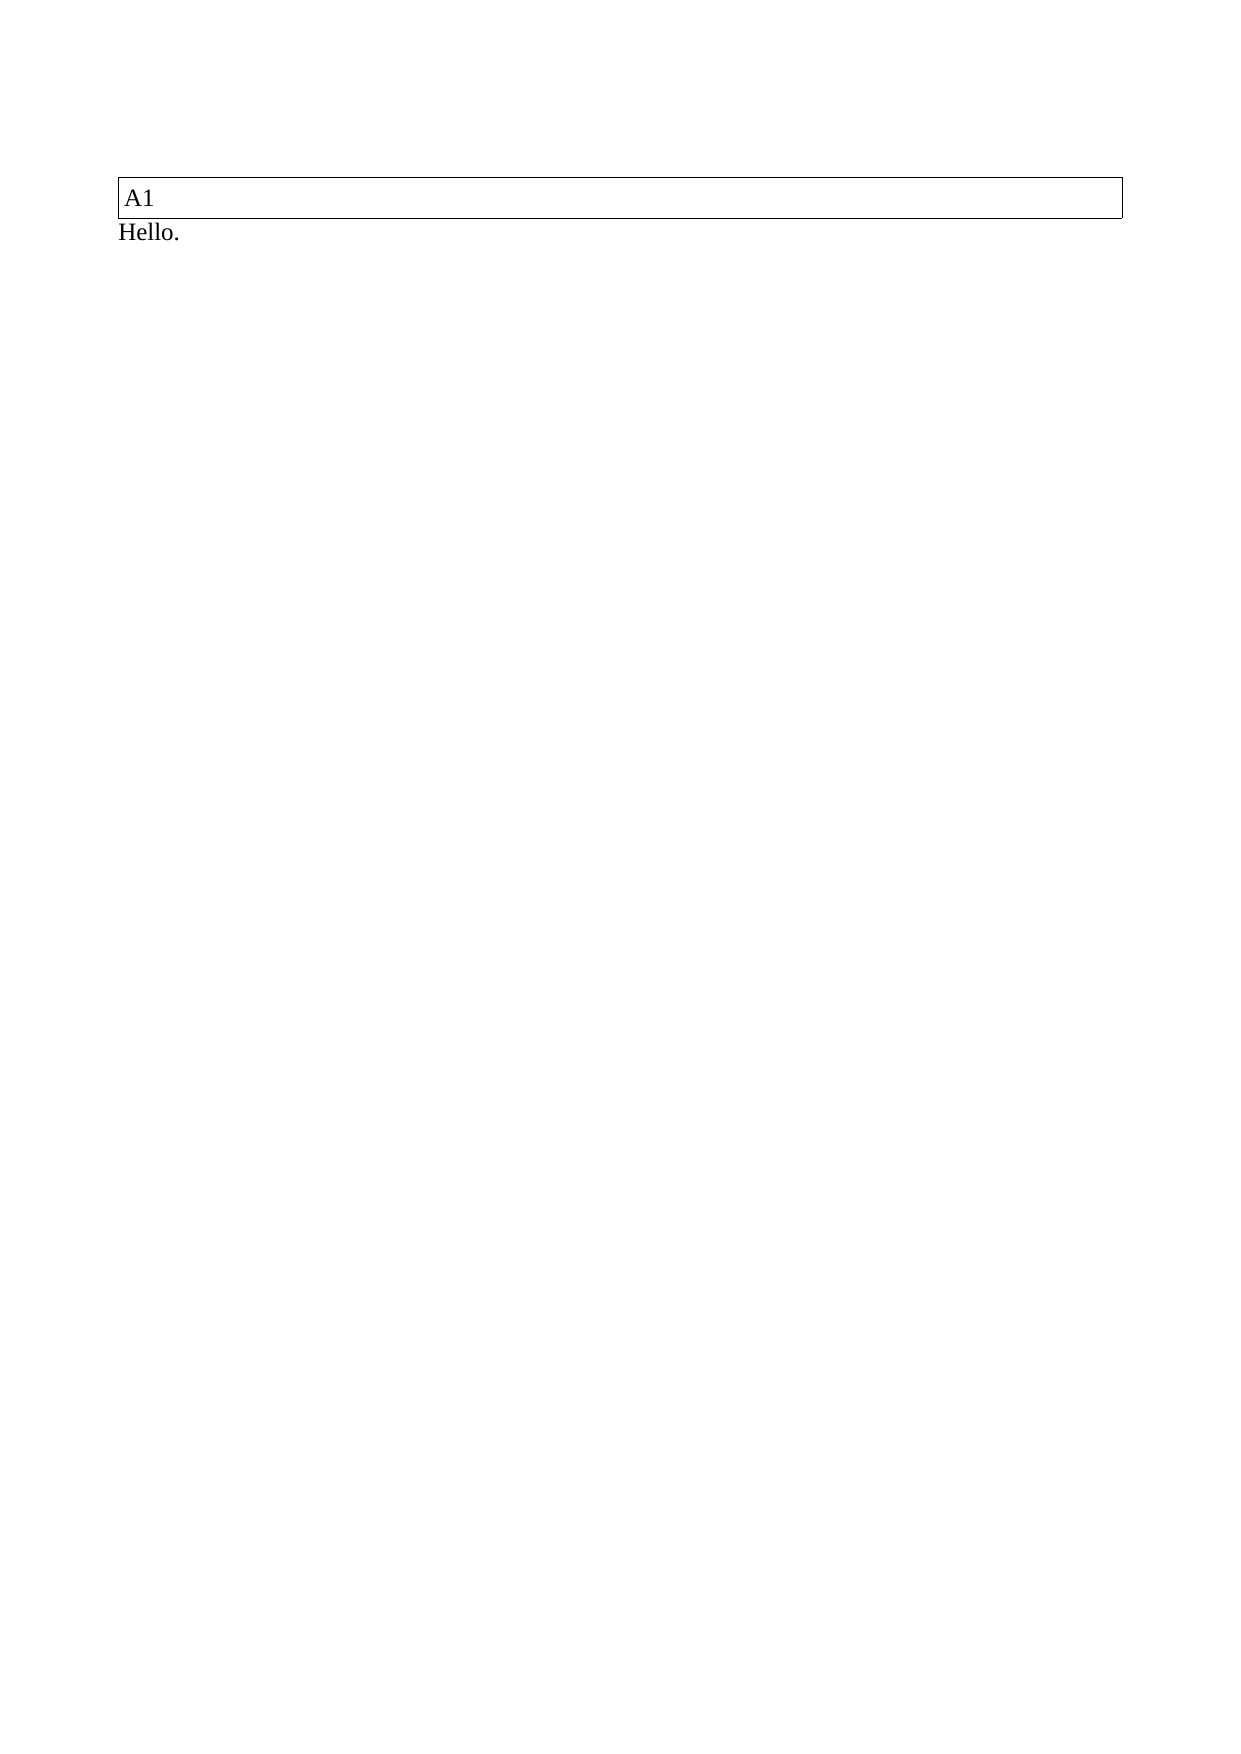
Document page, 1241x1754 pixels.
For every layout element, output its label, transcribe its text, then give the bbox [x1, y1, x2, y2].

text Hello. [118, 219, 1122, 246]
table_header A1 [119, 178, 1122, 217]
